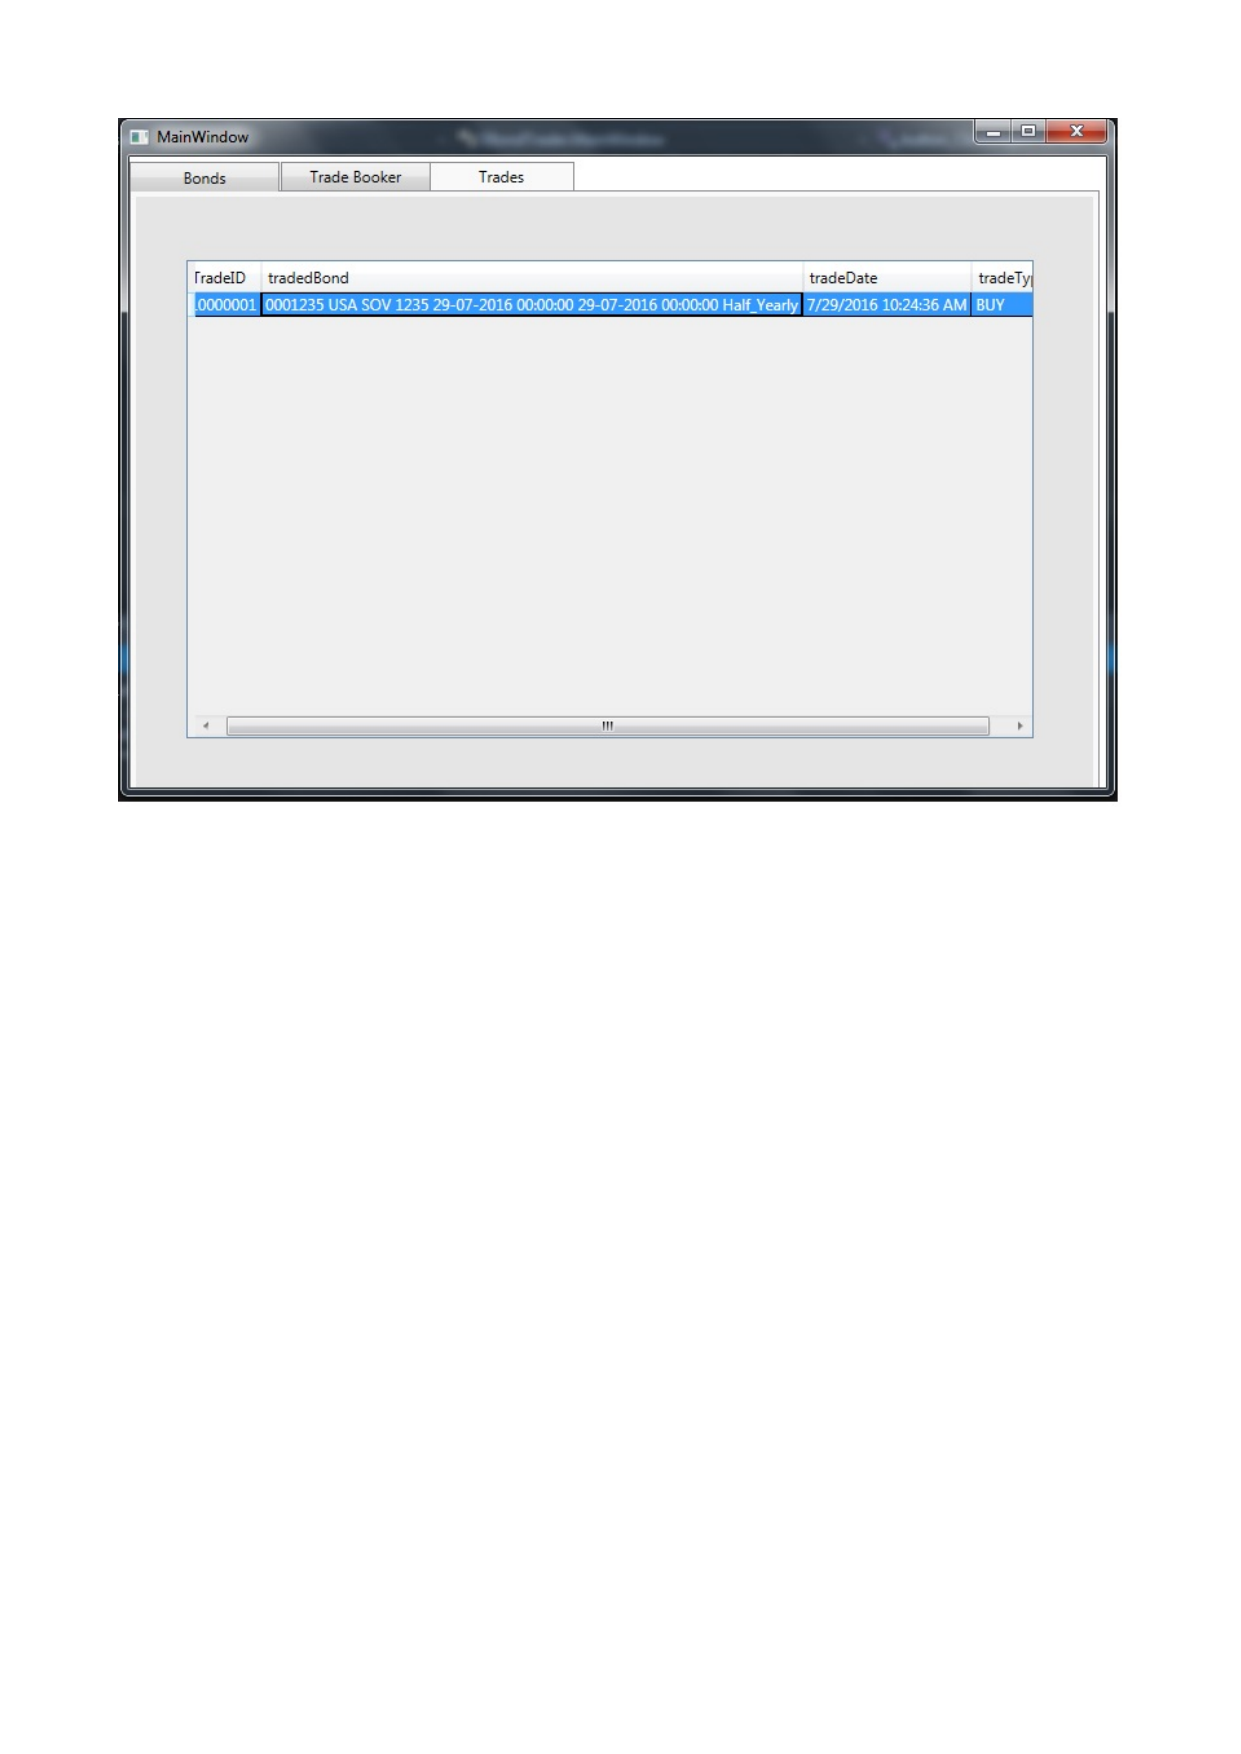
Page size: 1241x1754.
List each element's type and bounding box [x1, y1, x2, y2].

picture [118, 118, 1123, 807]
